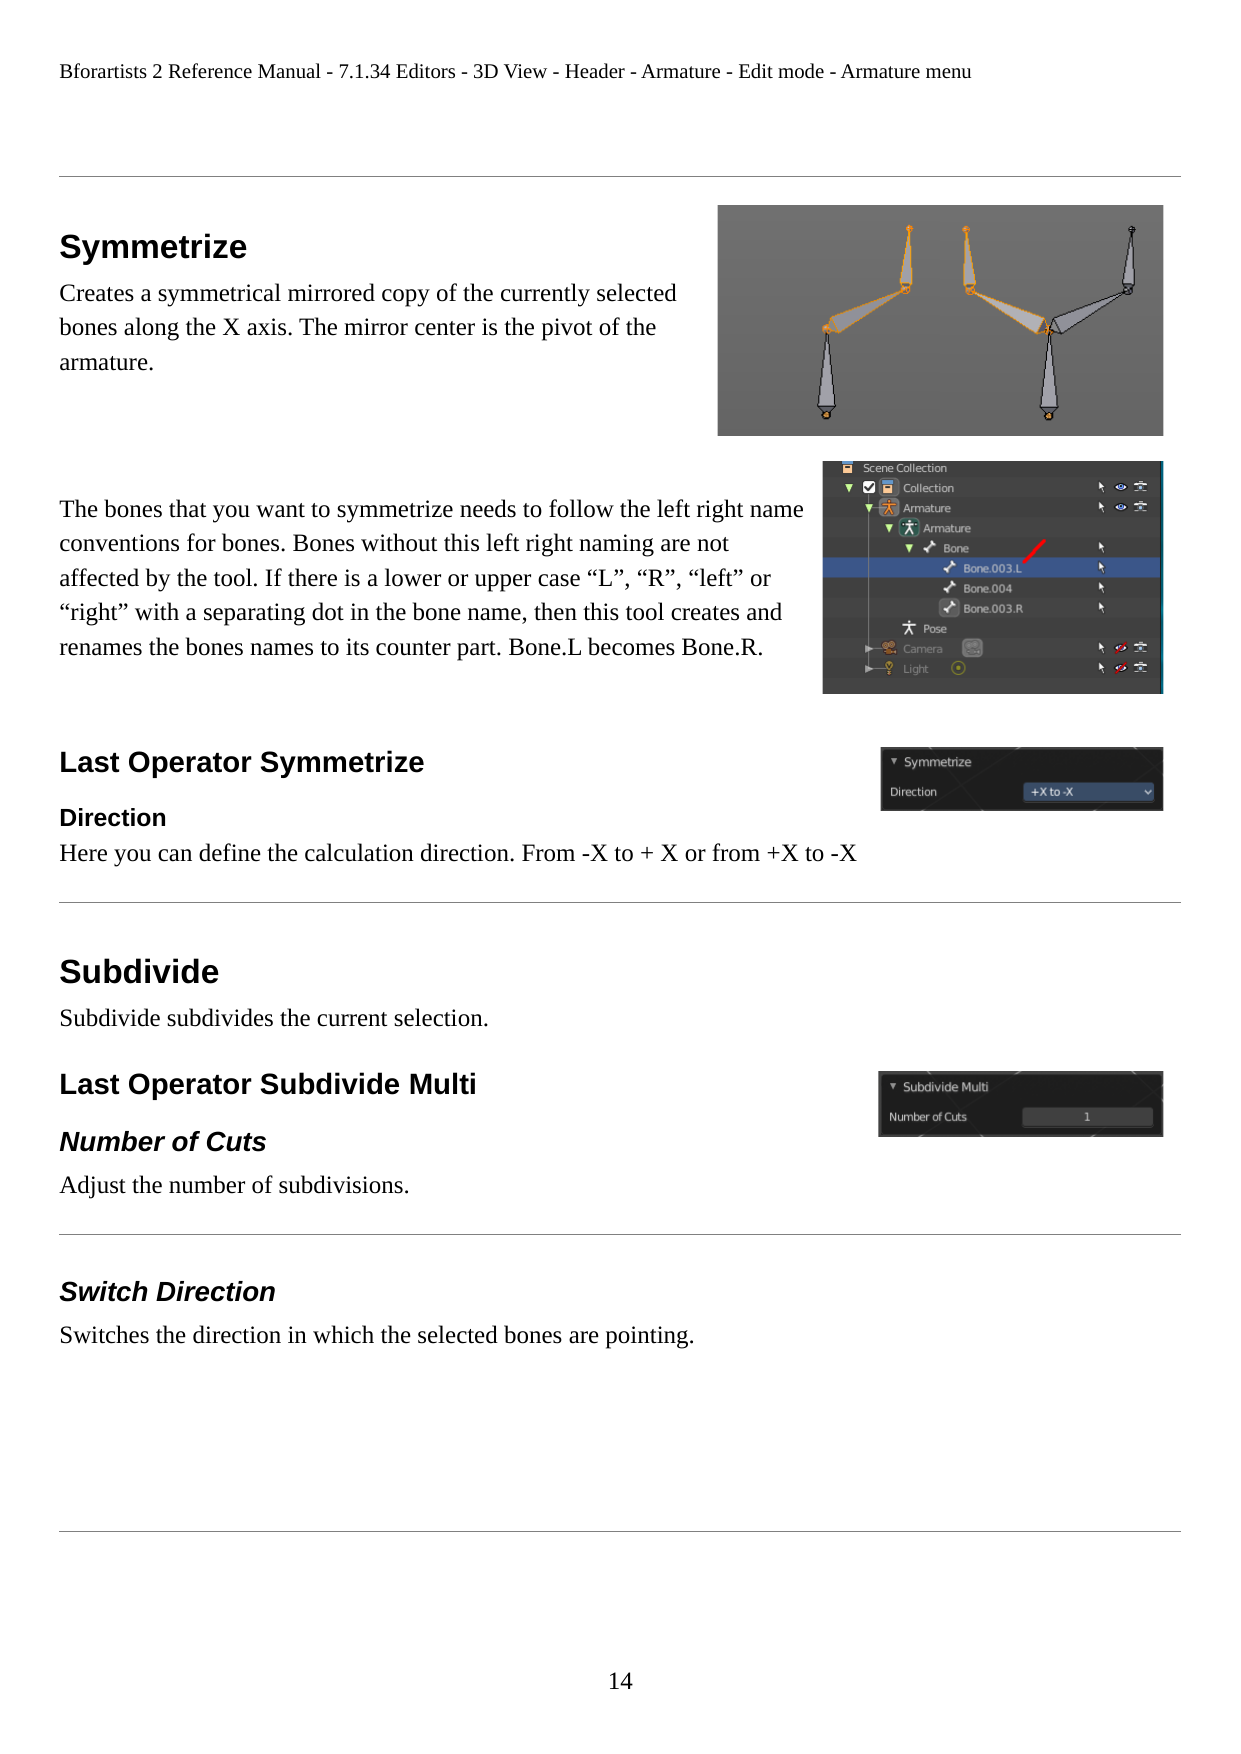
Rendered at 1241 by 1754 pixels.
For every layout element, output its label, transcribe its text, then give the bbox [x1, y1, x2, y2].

text The bones that you want to symmetrize needs to follow the left right name conventions for bones. Bones without this left right naming are not affected by the tool. If there is a lower or upper case “L”, “R”, “left” or “right” with a separating dot in the bone name, then this tool creates and renames the bones names to its counter part. Bone.L becomes Bone.R. [59, 494, 822, 661]
subtitle [1164, 227, 1181, 265]
subtitle Last Operator Symmetrize [59, 744, 1181, 778]
subtitle Number of Cuts [59, 1126, 1181, 1158]
text Adjust the number of subdivisions. [59, 1170, 1181, 1199]
picture [878, 1071, 1164, 1137]
subtitle Last Operator Subdivide Multi [59, 1067, 1181, 1101]
subtitle Direction [59, 803, 1181, 832]
picture [717, 205, 1164, 436]
text Here you can define the calculation direction. From -X to + X or from +X to -X [59, 838, 1181, 867]
text Subdivide subdivides the current selection. [59, 1003, 1181, 1032]
subtitle Symmetrize [59, 227, 717, 265]
text Switches the direction in which the selected bones are pointing. [59, 1320, 1181, 1349]
subtitle Switch Direction [59, 1276, 1181, 1308]
picture [822, 461, 1164, 694]
picture [880, 747, 1164, 811]
subtitle Subdivide [59, 952, 1181, 991]
text Creates a symmetrical mirrored copy of the currently selected bones along the X axis. The mirror center is the pivot of the armature. [59, 278, 717, 376]
